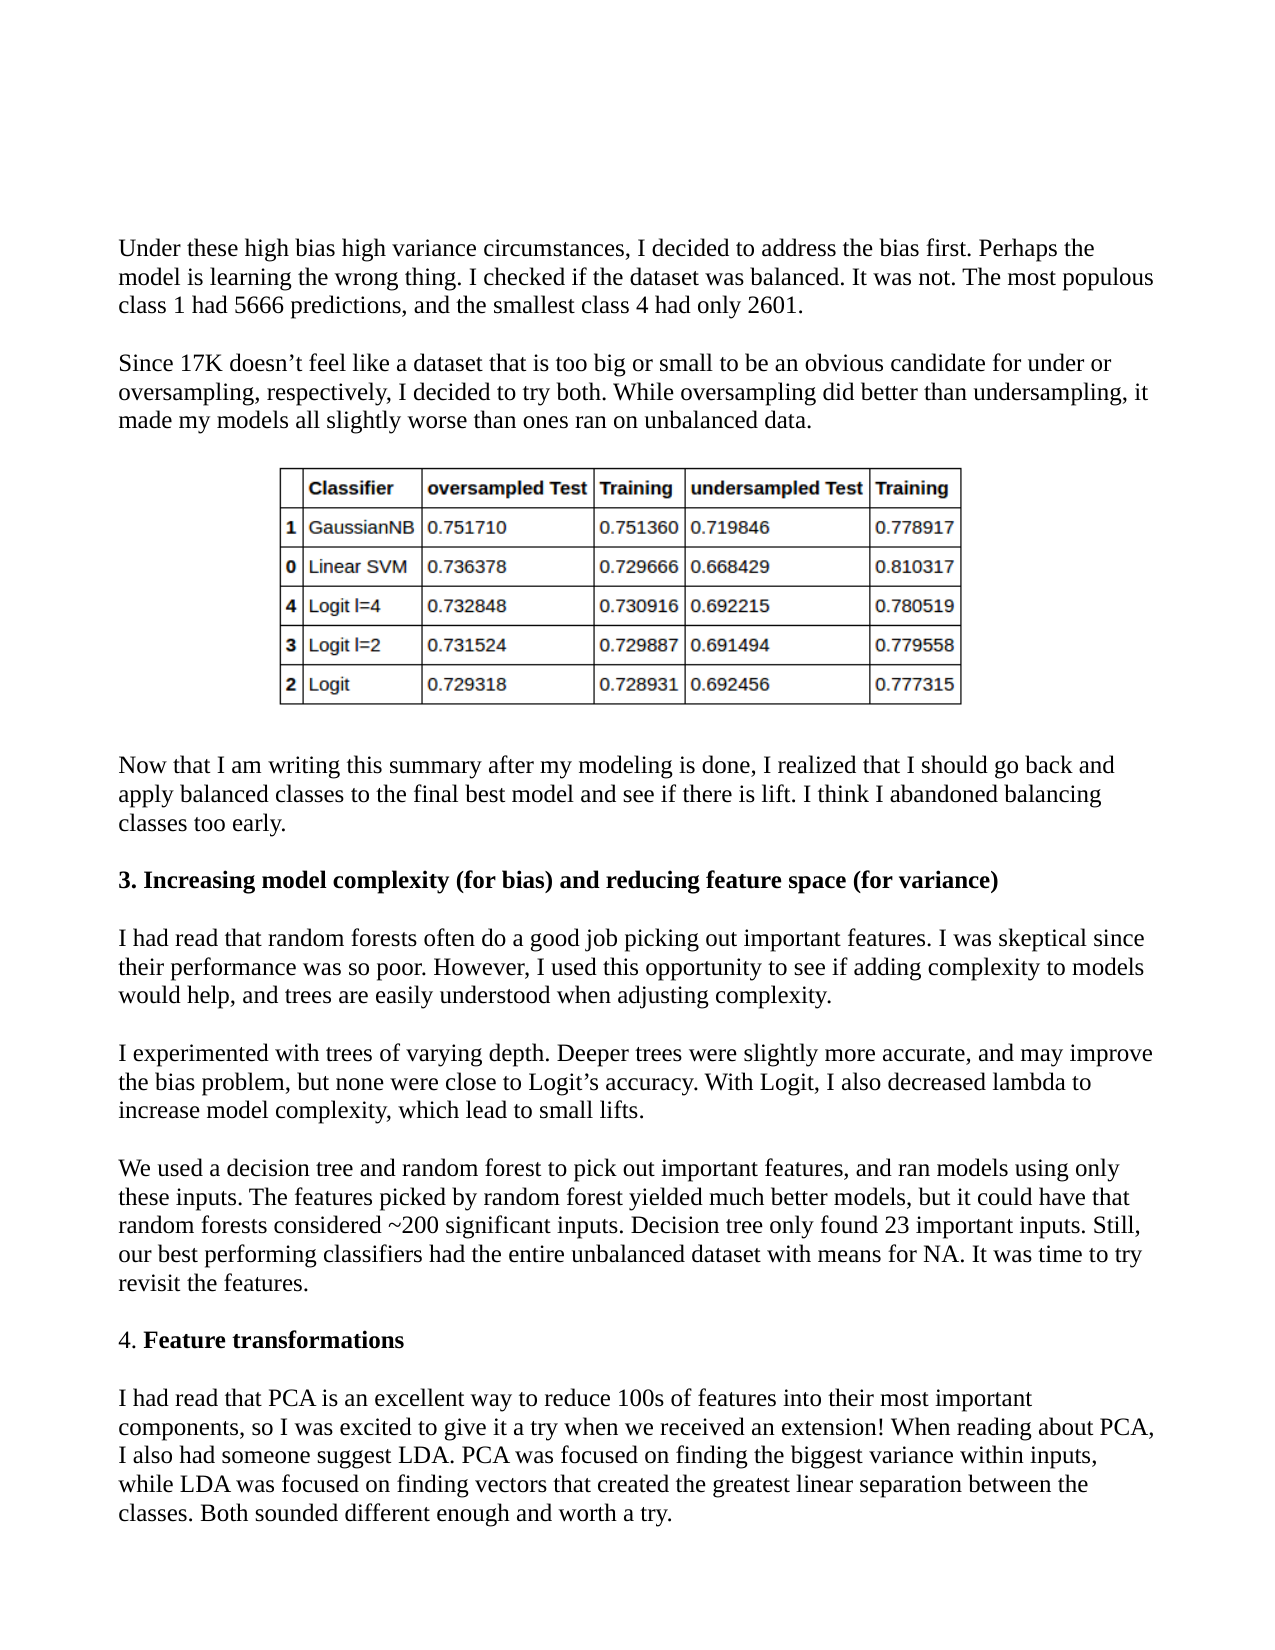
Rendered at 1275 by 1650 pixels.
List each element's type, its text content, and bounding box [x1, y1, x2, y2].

text I experimented with trees of varying depth. Deeper trees were slightly more accurate, and may improve the bias problem, but none were close to Logit’s accuracy. With Logit, I also decreased lambda to increase model complexity, which lead to small lifts. [118, 1038, 1157, 1124]
text Under these high bias high variance circumstances, I decided to address the bias first. Perhaps the model is learning the wrong thing. I checked if the dataset was balanced. It was not. The most populous class 1 had 5666 predictions, and the smallest class 4 had only 2601. [118, 233, 1157, 319]
text We used a decision tree and random forest to pick out important features, and ran models using only these inputs. The features picked by random forest yielded much better models, but it could have that random forests considered ~200 significant inputs. Decision tree only found 23 important inputs. Still, our best performing classifiers had the entire unbalanced dataset with means for NA. It was time to try revisit the features. [118, 1153, 1157, 1297]
text 4. Feature transformations [118, 1326, 1157, 1354]
text Since 17K doesn’t feel like a dataset that is too big or small to be an obvious candidate for under or oversampling, respectively, I decided to try both. While oversampling did better than undersampling, it made my models all slightly worse than ones ran on unbalanced data. [118, 348, 1157, 434]
text I had read that random forests often do a good job picking out important features. I was skeptical since their performance was so poor. However, I used this opportunity to see if adding complexity to models would help, and trees are easily understood when adjusting complexity. [118, 923, 1157, 1009]
text I had read that PCA is an excellent way to reduce 100s of features into their most important components, so I was excited to give it a try when we received an extension! When reading about PCA, I also had someone suggest LDA. PCA was focused on finding the biggest variance within inputs, while LDA was focused on finding vectors that created the greatest linear separation between the classes. Both sounded different enough and worth a try. [118, 1383, 1157, 1527]
text Now that I am writing this summary after my modeling is done, I realized that I should go back and apply balanced classes to the final best model and see if there is lift. I think I abandoned balancing classes too early. [118, 751, 1157, 837]
picture [271, 463, 968, 711]
text 3. Increasing model complexity (for bias) and reducing feature space (for variance) [118, 866, 1157, 894]
